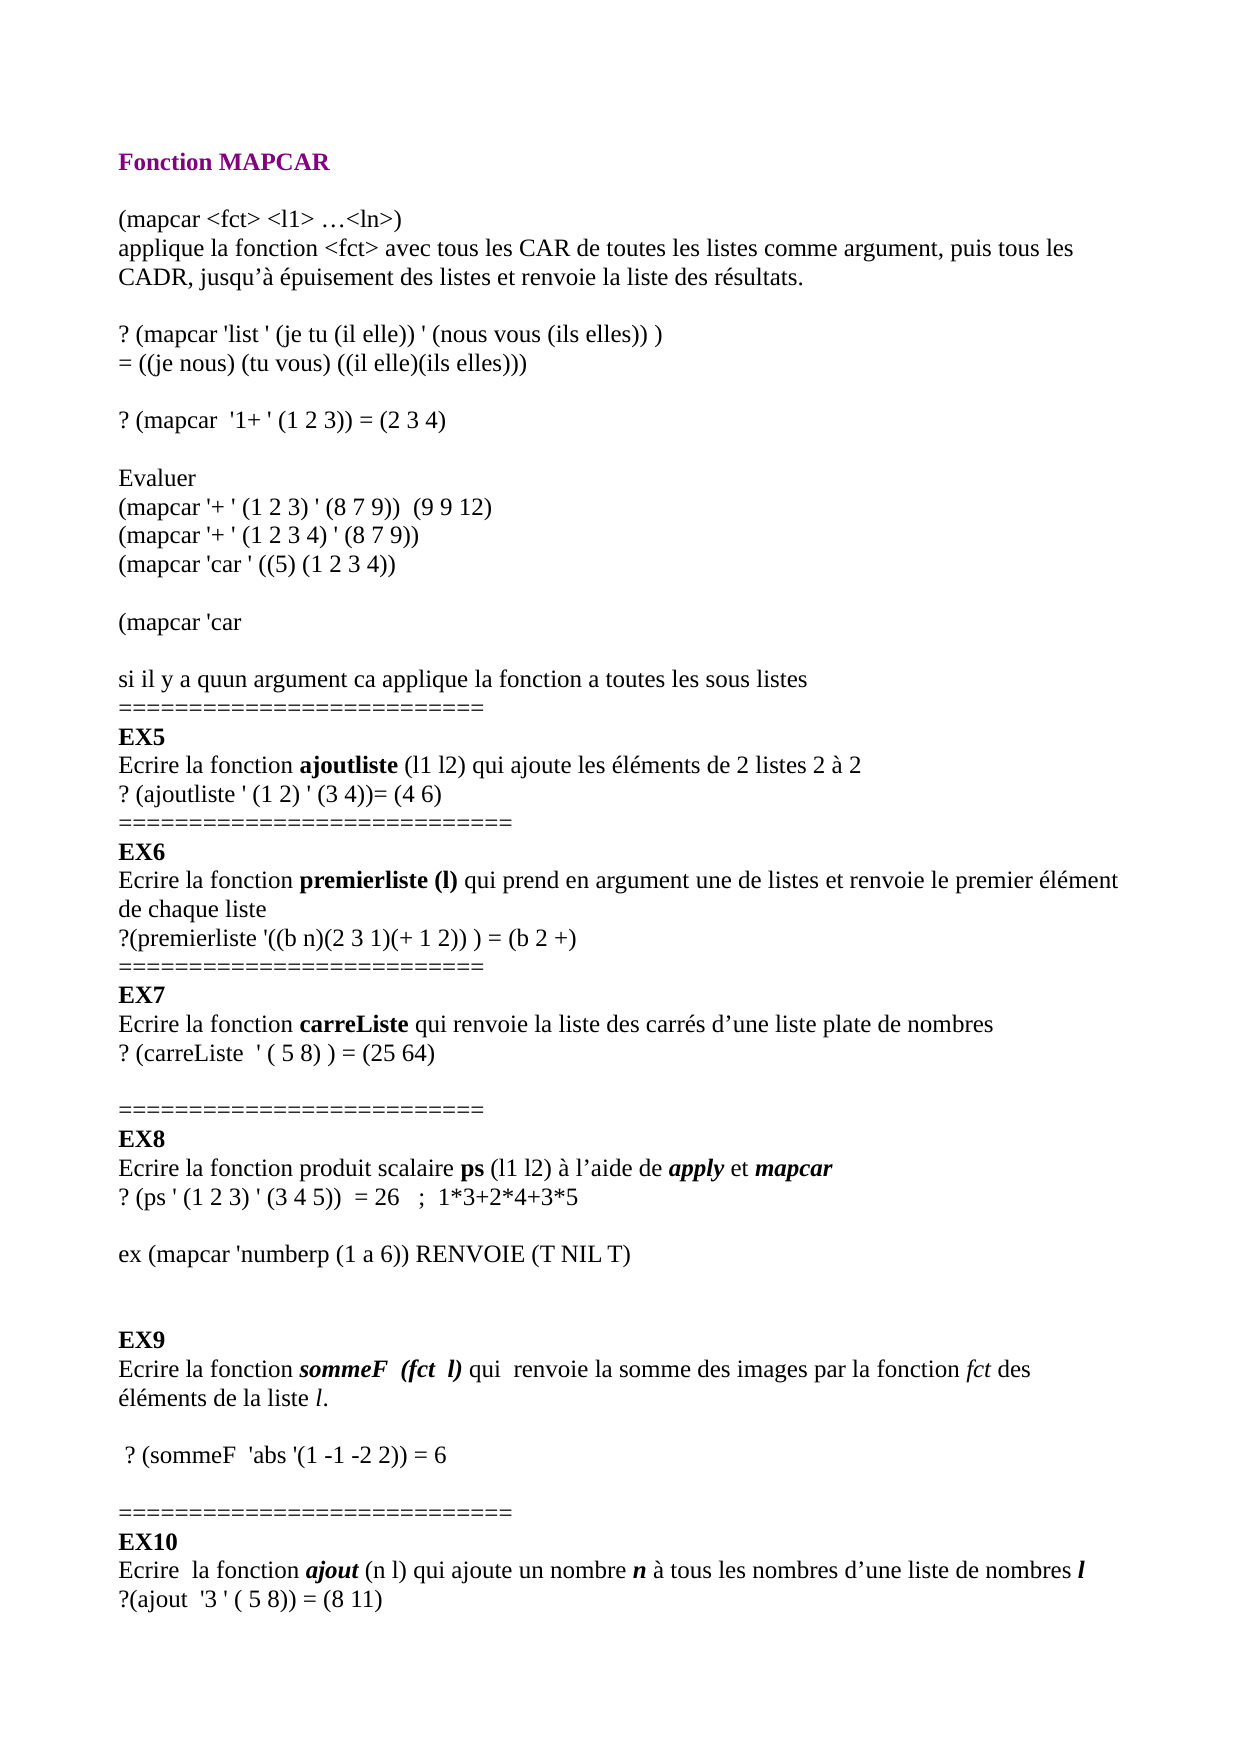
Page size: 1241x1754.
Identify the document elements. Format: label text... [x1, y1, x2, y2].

text ========================== [118, 1096, 1122, 1124]
text (mapcar 'car [118, 607, 1122, 636]
text ? (mapcar 'list ' (je tu (il elle)) ' (nous vous (ils elles)) ) [118, 319, 1122, 348]
text ============================ [118, 808, 1122, 837]
text EX5 [118, 722, 1122, 751]
text EX8 [118, 1124, 1122, 1153]
text EX7 [118, 981, 1122, 1009]
text ========================== [118, 952, 1122, 981]
text (mapcar 'car ' ((5) (1 2 3 4)) [118, 549, 1122, 578]
text ?(premierliste '((b n)(2 3 1)(+ 1 2)) ) = (b 2 +) [118, 923, 1122, 952]
text EX10 [118, 1527, 1122, 1556]
text = ((je nous) (tu vous) ((il elle)(ils elles))) [118, 348, 1122, 377]
text ?(ajout '3 ' ( 5 8)) = (8 11) [118, 1584, 1122, 1613]
text (mapcar '+ ' (1 2 3 4) ' (8 7 9)) [118, 521, 1122, 549]
text Fonction MAPCAR [118, 147, 1122, 176]
text ? (carreListe ' ( 5 8) ) = (25 64) [118, 1038, 1122, 1067]
text (mapcar <fct> <l1> …<ln>) [118, 204, 1122, 233]
text (mapcar '+ ' (1 2 3) ' (8 7 9)) (9 9 12) [118, 492, 1122, 521]
text ? (ajoutliste ' (1 2) ' (3 4))= (4 6) [118, 779, 1122, 808]
text Ecrire la fonction sommeF (fct l) qui renvoie la somme des images par la fonction fct des éléments de la liste l. [118, 1354, 1122, 1412]
text si il y a quun argument ca applique la fonction a toutes les sous listes [118, 664, 1122, 693]
text Evaluer [118, 463, 1122, 492]
text ? (ps ' (1 2 3) ' (3 4 5)) = 26 ; 1*3+2*4+3*5 [118, 1182, 1122, 1211]
text Ecrire la fonction ajoutliste (l1 l2) qui ajoute les éléments de 2 listes 2 à 2 [118, 751, 1122, 779]
text Ecrire la fonction carreListe qui renvoie la liste des carrés d’une liste plate de nombres [118, 1009, 1122, 1038]
text Ecrire la fonction premierliste (l) qui prend en argument une de listes et renvoie le premier élément de chaque liste [118, 866, 1122, 923]
text ? (sommeF 'abs '(1 -1 -2 2)) = 6 [118, 1441, 1122, 1469]
text ============================ [118, 1498, 1122, 1527]
text ========================== [118, 693, 1122, 722]
text EX9 [118, 1326, 1122, 1354]
text ? (mapcar '1+ ' (1 2 3)) = (2 3 4) [118, 406, 1122, 434]
text EX6 [118, 837, 1122, 866]
text ex (mapcar 'numberp (1 a 6)) RENVOIE (T NIL T) [118, 1239, 1122, 1268]
text Ecrire la fonction ajout (n l) qui ajoute un nombre n à tous les nombres d’une liste de nombres l [118, 1556, 1122, 1584]
text Ecrire la fonction produit scalaire ps (l1 l2) à l’aide de apply et mapcar [118, 1153, 1122, 1182]
text applique la fonction <fct> avec tous les CAR de toutes les listes comme argument, puis tous les CADR, jusqu’à épuisement des listes et renvoie la liste des résultats. [118, 233, 1122, 291]
